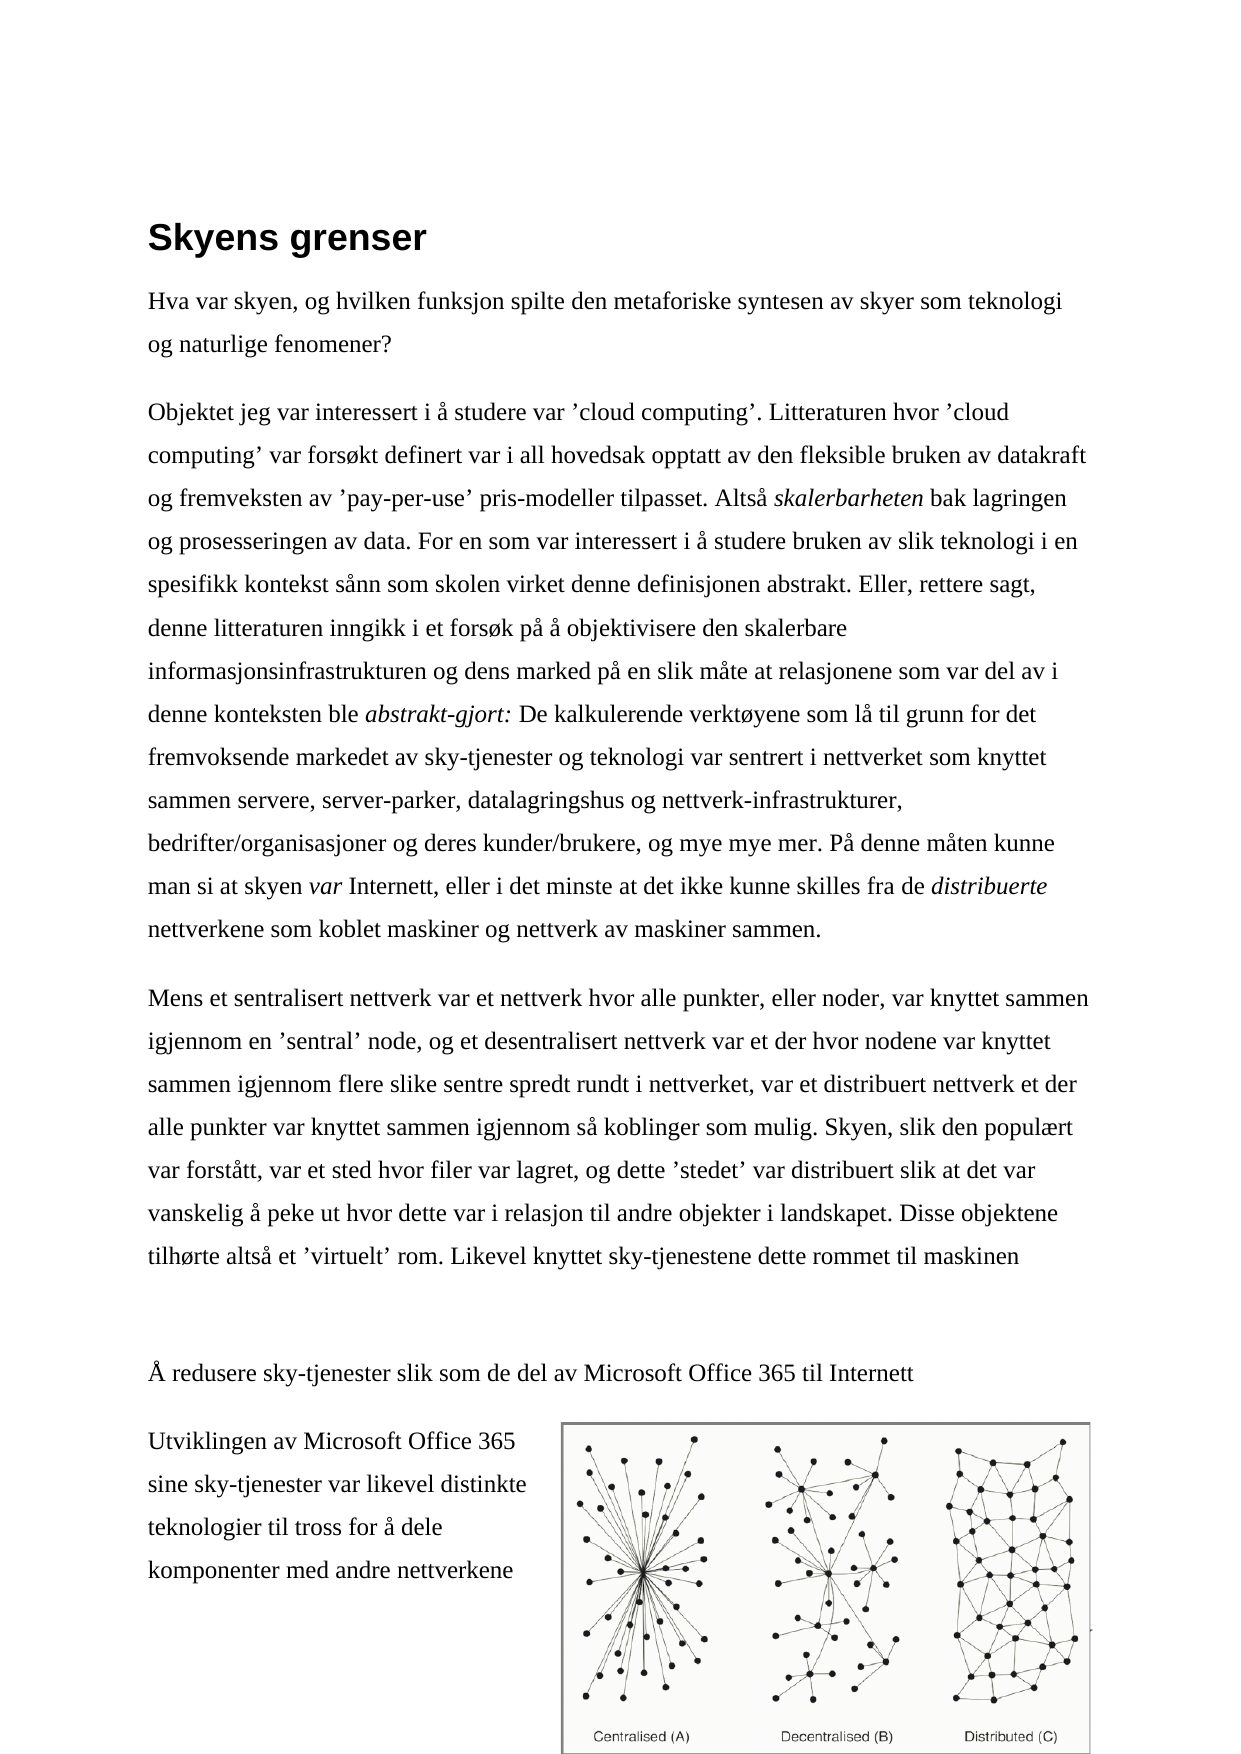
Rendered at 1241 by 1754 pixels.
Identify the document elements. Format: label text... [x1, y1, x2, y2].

text Objektet jeg var interessert i å studere var ’cloud computing’. Litteraturen hvor ’cloud computing’ var forsøkt definert var i all hovedsak opptatt av den fleksible bruken av datakraft og fremveksten av ’pay-per-use’ pris-modeller tilpasset. Altså skalerbarheten bak lagringen og prosesseringen av data. For en som var interessert i å studere bruken av slik teknologi i en spesifikk kontekst sånn som skolen virket denne definisjonen abstrakt. Eller, rettere sagt, denne litteraturen inngikk i et forsøk på å objektivisere den skalerbare informasjonsinfrastrukturen og dens marked på en slik måte at relasjonene som var del av i denne konteksten ble abstrakt-gjort: De kalkulerende verktøyene som lå til grunn for det fremvoksende markedet av sky-tjenester og teknologi var sentrert i nettverket som knyttet sammen servere, server-parker, datalagringshus og nettverk-infrastrukturer, bedrifter/organisasjoner og deres kunder/brukere, og mye mye mer. På denne måten kunne man si at skyen var Internett, eller i det minste at det ikke kunne skilles fra de distribuerte nettverkene som koblet maskiner og nettverk av maskiner sammen. [148, 397, 1092, 943]
text Hva var skyen, og hvilken funksjon spilte den metaforiske syntesen av skyer som teknologi og naturlige fenomener? [148, 286, 1092, 358]
text Å redusere sky-tjenester slik som de del av Microsoft Office 365 til Internett [148, 1358, 1092, 1387]
text Mens et sentralisert nettverk var et nettverk hvor alle punkter, eller noder, var knyttet sammen igjennom en ’sentral’ node, og et desentralisert nettverk var et der hvor nodene var knyttet sammen igjennom flere slike sentre spredt rundt i nettverket, var et distribuert nettverk et der alle punkter var knyttet sammen igjennom så koblinger som mulig. Skyen, slik den populært var forstått, var et sted hvor filer var lagret, og dette ’stedet’ var distribuert slik at det var vanskelig å peke ut hvor dette var i relasjon til andre objekter i landskapet. Disse objektene tilhørte altså et ’virtuelt’ rom. Likevel knyttet sky-tjenestene dette rommet til maskinen [148, 983, 1092, 1270]
text Utviklingen av Microsoft Office 365 sine sky-tjenester var likevel distinkte teknologier til tross for å dele komponenter med andre nettverkene [148, 1426, 560, 1584]
subtitle Skyens grenser [148, 215, 1092, 258]
picture [560, 1421, 1091, 1754]
